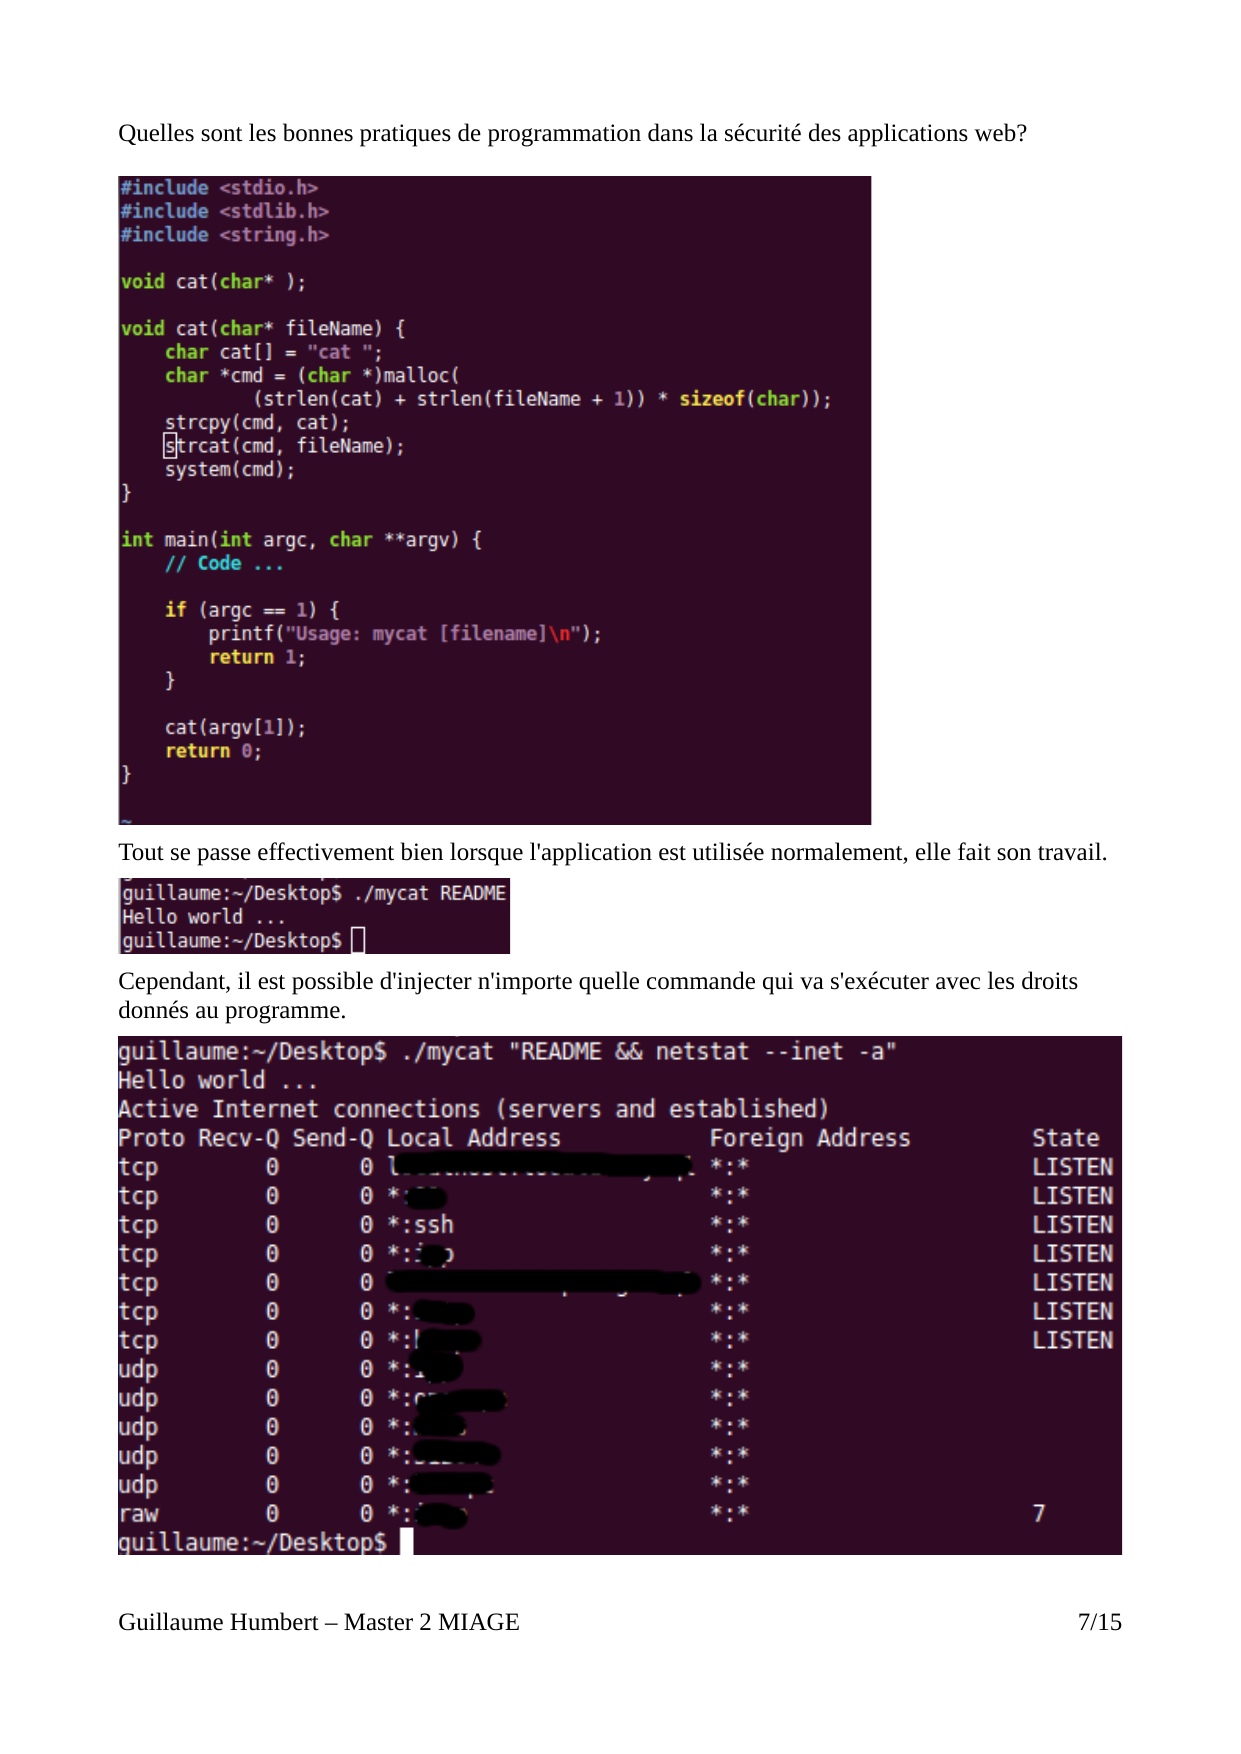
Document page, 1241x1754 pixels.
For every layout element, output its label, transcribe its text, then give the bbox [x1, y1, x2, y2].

text Cependant, il est possible d'injecter n'importe quelle commande qui va s'exécuter avec les droits donnés au programme. [118, 966, 1122, 1023]
picture [118, 1036, 1123, 1555]
picture [118, 176, 872, 825]
text Tout se passe effectivement bien lorsque l'application est utilisée normalement, elle fait son travail. [118, 837, 1122, 866]
picture [118, 878, 511, 954]
